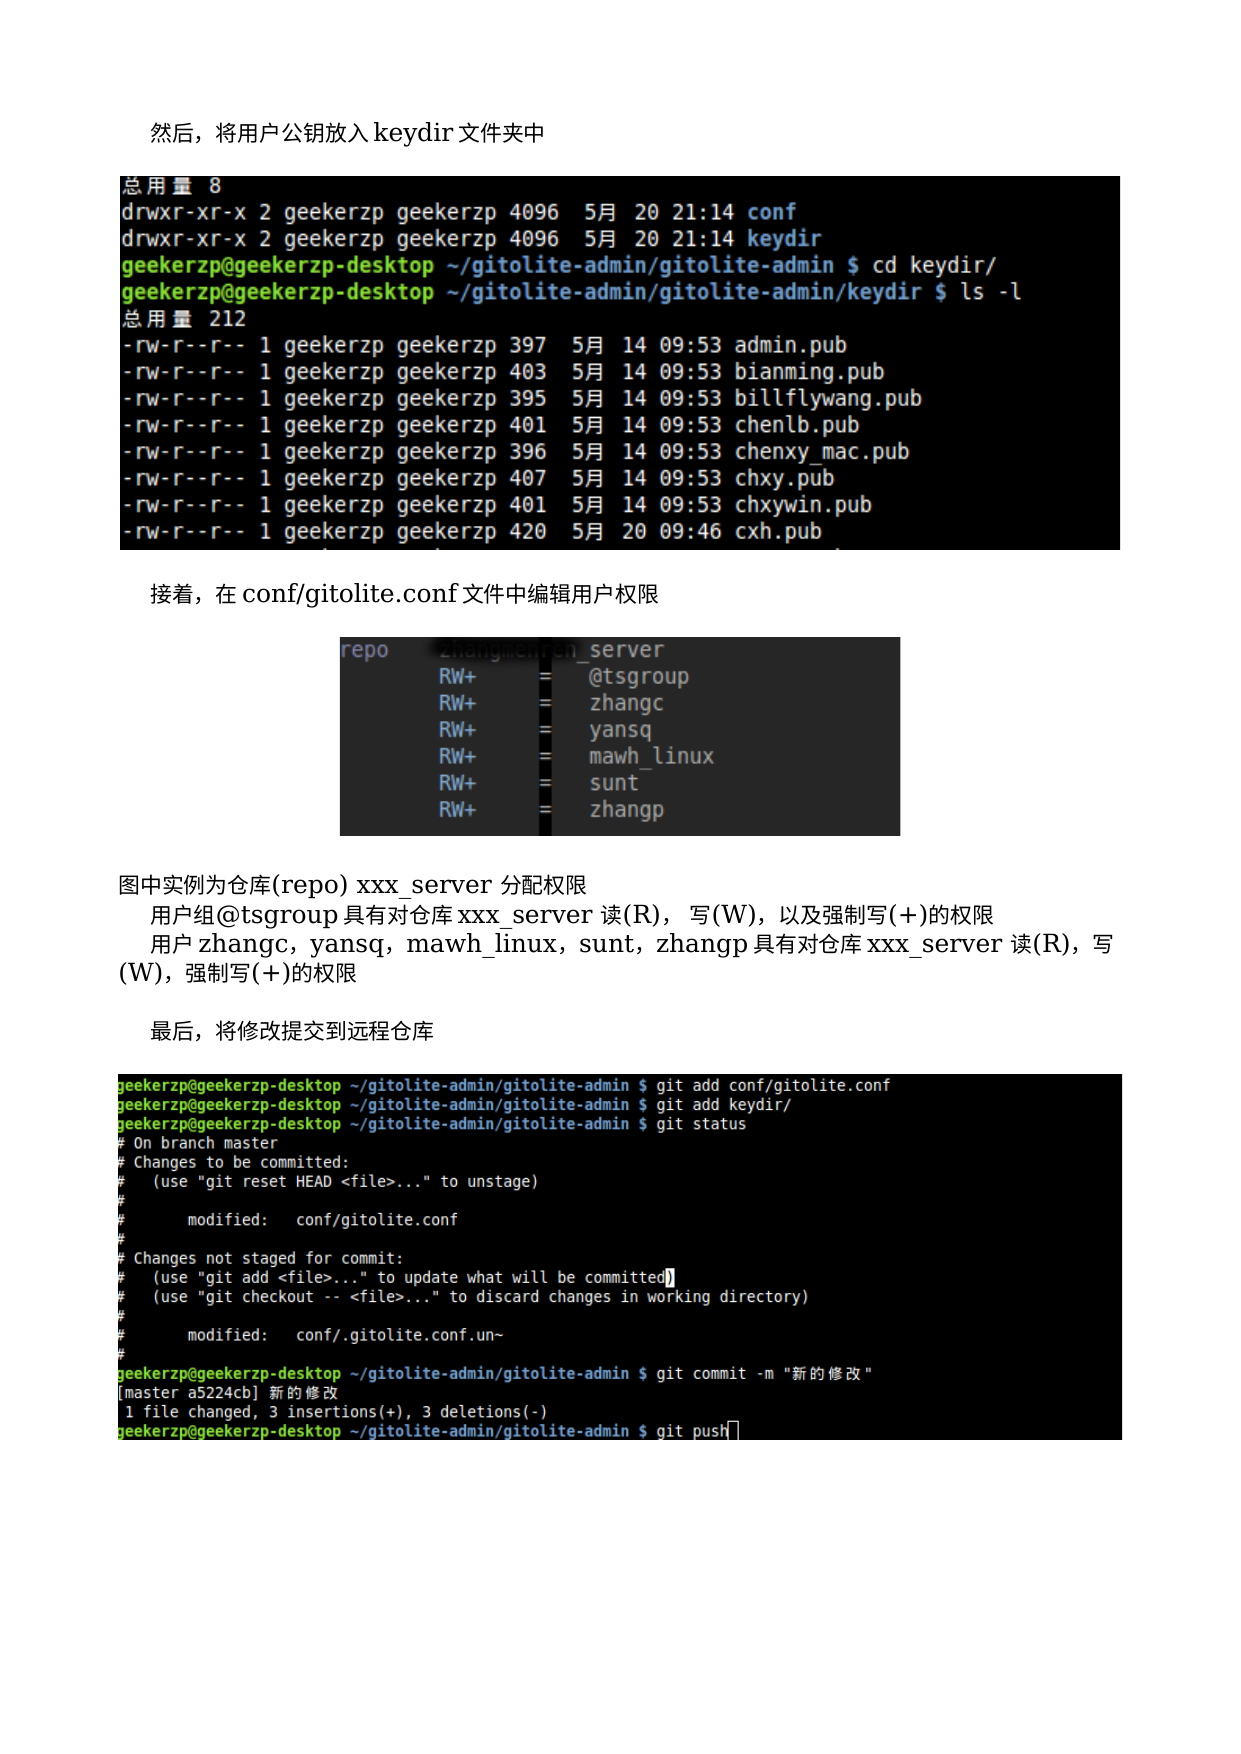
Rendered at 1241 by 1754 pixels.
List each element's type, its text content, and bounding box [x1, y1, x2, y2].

picture [118, 1074, 1123, 1440]
text 用户zhangc，yansq，mawh_linux，sunt，zhangp具有对仓库xxx_server 读(R)，写(W)，强制写(+)的权限 [118, 929, 1122, 987]
text 然后，将用户公钥放入keydir文件夹中 [118, 118, 1122, 147]
text 最后，将修改提交到远程仓库 [118, 1016, 1122, 1046]
text 接着，在conf/gitolite.conf文件中编辑用户权限 [118, 579, 1122, 608]
text 图中实例为仓库(repo) xxx_server 分配权限 [118, 871, 1122, 900]
text 用户组@tsgroup具有对仓库xxx_server 读(R)， 写(W)，以及强制写(+)的权限 [118, 900, 1122, 929]
picture [120, 176, 1121, 550]
picture [339, 637, 901, 836]
